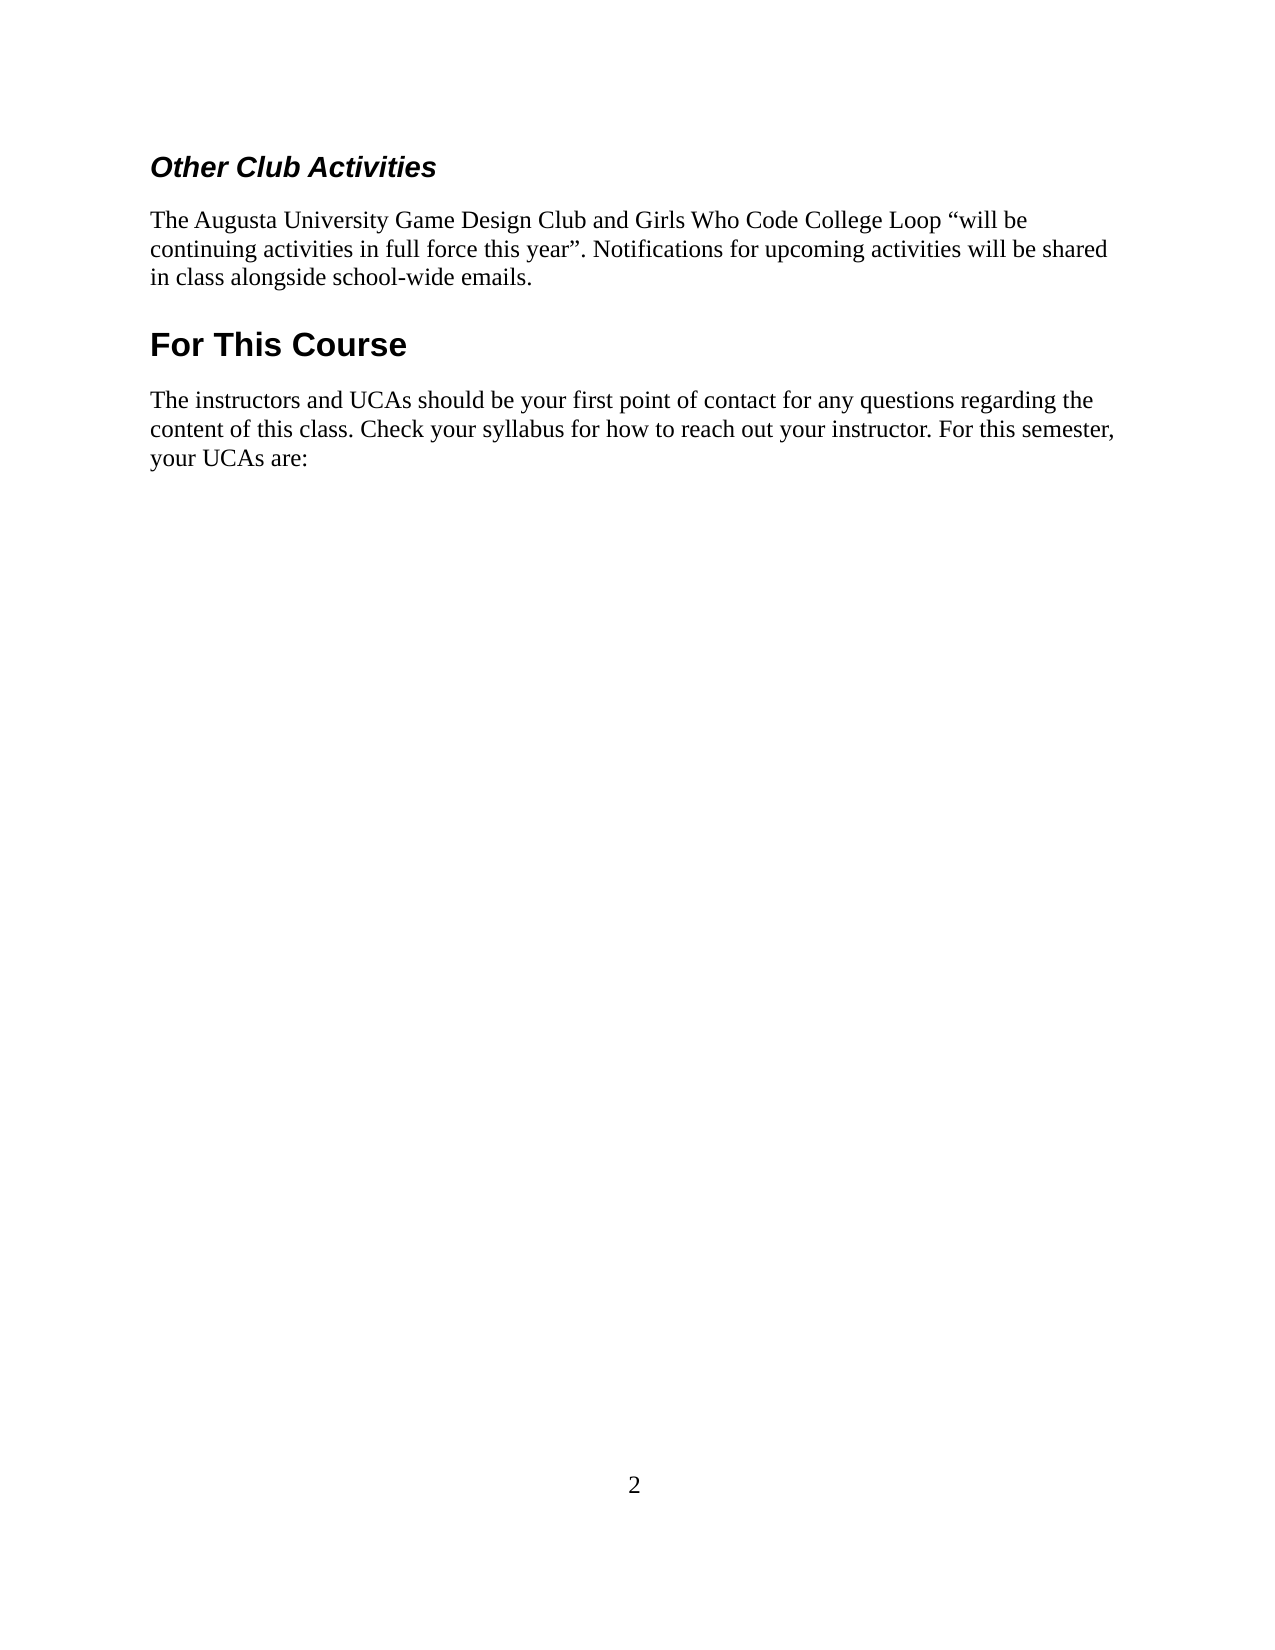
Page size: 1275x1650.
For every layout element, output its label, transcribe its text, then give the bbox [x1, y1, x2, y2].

text The instructors and UCAs should be your first point of contact for any questions regarding the content of this class. Check your syllabus for how to reach out your instructor. For this semester, your UCAs are: [150, 385, 1125, 472]
subtitle Other Club Activities [150, 150, 1125, 183]
subtitle For This Course [150, 325, 1125, 364]
text The Augusta University Game Design Club and Girls Who Code College Loop “will be continuing activities in full force this year”. Notifications for upcoming activities will be shared in class alongside school-wide emails. [150, 205, 1125, 291]
